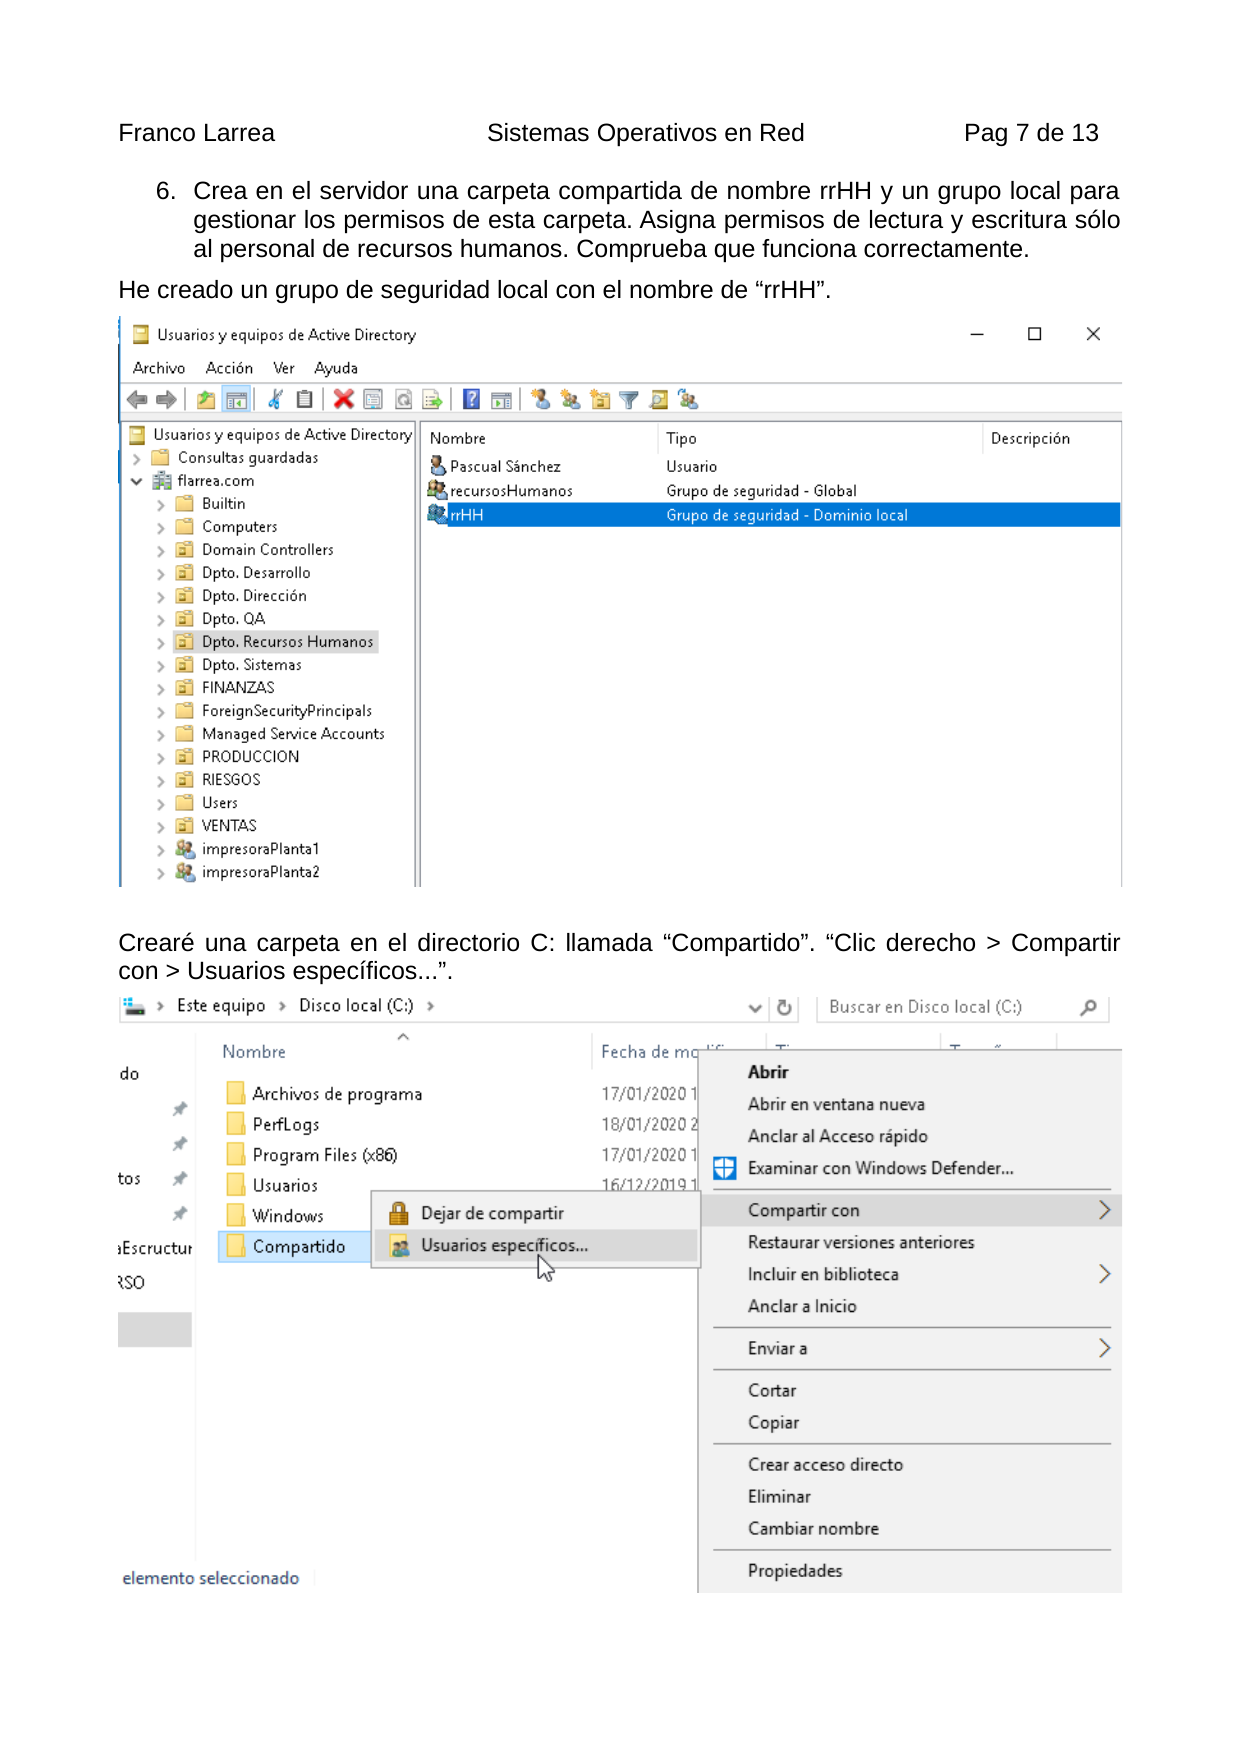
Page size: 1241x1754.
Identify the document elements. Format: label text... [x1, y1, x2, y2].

text Crearé una carpeta en el directorio C: llamada “Compartido”. “Clic derecho > Compartir con > Usuarios específicos...”. [118, 928, 1122, 985]
picture [118, 316, 1123, 887]
text He creado un grupo de seguridad local con el nombre de “rrHH”. [118, 275, 1122, 304]
list Crea en el servidor una carpeta compartida de nombre rrHH y un grupo local para gestionar los permisos de esta carpeta. Asigna permisos de lectura y escritura sólo al personal de recursos humanos. Comprueba que funciona correctamente. [156, 176, 1122, 263]
picture [118, 997, 1123, 1593]
